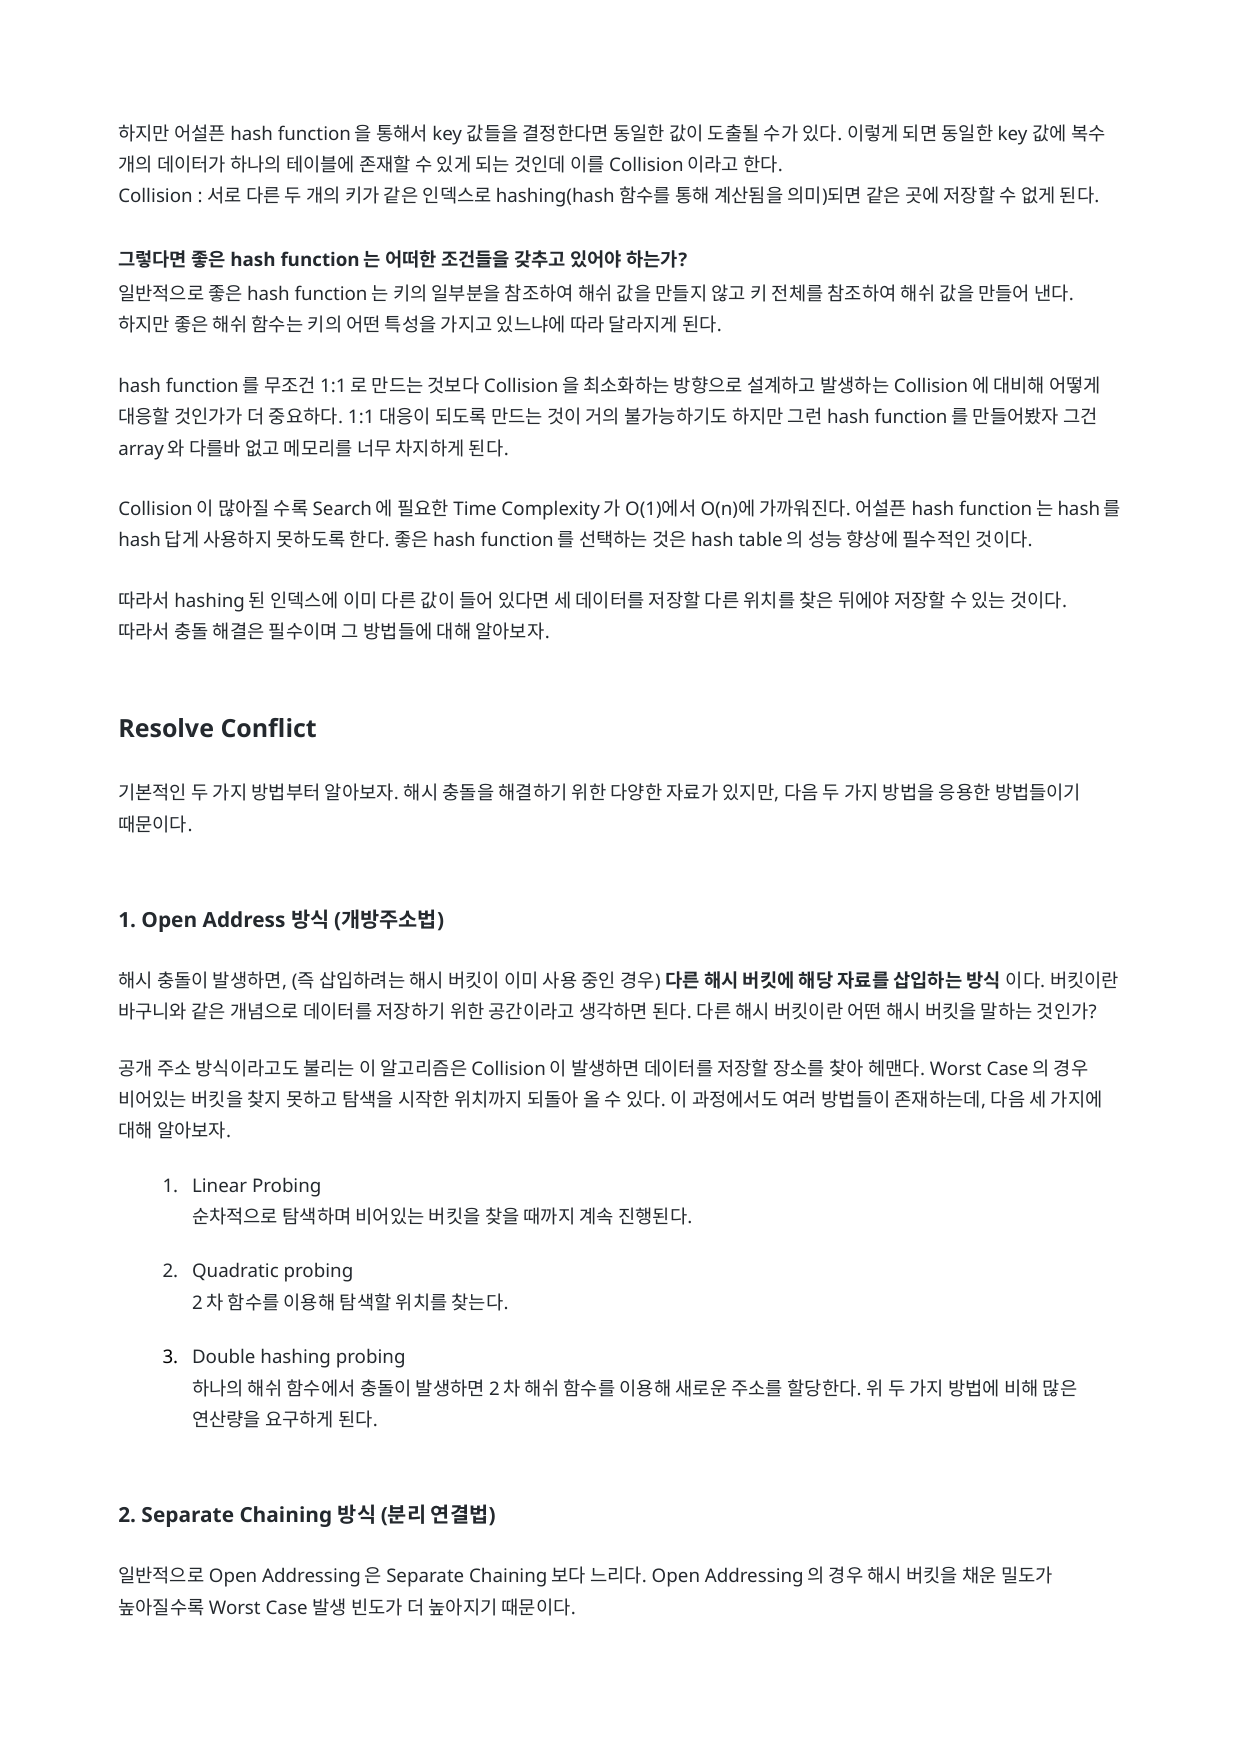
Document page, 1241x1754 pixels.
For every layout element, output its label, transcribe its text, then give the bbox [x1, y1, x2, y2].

text 따라서 hashing된 인덱스에 이미 다른 값이 들어 있다면 세 데이터를 저장할 다른 위치를 찾은 뒤에야 저장할 수 있는 것이다. 따라서 충돌 해결은 필수이며 그 방법들에 대해 알아보자. [118, 585, 1122, 644]
text 해시 충돌이 발생하면, (즉 삽입하려는 해시 버킷이 이미 사용 중인 경우) 다른 해시 버킷에 해당 자료를 삽입하는 방식 이다. 버킷이란 바구니와 같은 개념으로 데이터를 저장하기 위한 공간이라고 생각하면 된다. 다른 해시 버킷이란 어떤 해시 버킷을 말하는 것인가? [118, 966, 1122, 1024]
subtitle Resolve Conflict [118, 710, 1122, 744]
text Collision이 많아질 수록 Search에 필요한 Time Complexity가 O(1)에서 O(n)에 가까워진다. 어설픈 hash function는 hash를 hash답게 사용하지 못하도록 한다. 좋은 hash function를 선택하는 것은 hash table의 성능 향상에 필수적인 것이다. [118, 494, 1122, 552]
list Quadratic probing 2차 함수를 이용해 탐색할 위치를 찾는다. [162, 1258, 1122, 1314]
text 공개 주소 방식이라고도 불리는 이 알고리즘은 Collision이 발생하면 데이터를 저장할 장소를 찾아 헤맨다. Worst Case의 경우 비어있는 버킷을 찾지 못하고 탐색을 시작한 위치까지 되돌아 올 수 있다. 이 과정에서도 여러 방법들이 존재하는데, 다음 세 가지에 대해 알아보자. [118, 1053, 1122, 1143]
subtitle 그렇다면 좋은 hash function는 어떠한 조건들을 갖추고 있어야 하는가? [118, 245, 1122, 272]
text hash function를 무조건 1:1로 만드는 것보다 Collision을 최소화하는 방향으로 설계하고 발생하는 Collision에 대비해 어떻게 대응할 것인가가 더 중요하다. 1:1 대응이 되도록 만드는 것이 거의 불가능하기도 하지만 그런 hash function를 만들어봤자 그건 array와 다를바 없고 메모리를 너무 차지하게 된다. [118, 371, 1122, 460]
text 일반적으로 Open Addressing은 Separate Chaining보다 느리다. Open Addressing의 경우 해시 버킷을 채운 밀도가 높아질수록 Worst Case 발생 빈도가 더 높아지기 때문이다. [118, 1561, 1122, 1619]
subtitle 2. Separate Chaining 방식 (분리 연결법) [118, 1498, 1122, 1528]
text 하지만 어설픈 hash function을 통해서 key 값들을 결정한다면 동일한 값이 도출될 수가 있다. 이렇게 되면 동일한 key 값에 복수 개의 데이터가 하나의 테이블에 존재할 수 있게 되는 것인데 이를 Collision이라고 한다. Collision : 서로 다른 두 개의 키가 같은 인덱스로 hashing(hash 함수를 통해 계산됨을 의미)되면 같은 곳에 저장할 수 없게 된다. [118, 118, 1122, 208]
subtitle 1. Open Address 방식 (개방주소법) [118, 903, 1122, 933]
list Double hashing probing 하나의 해쉬 함수에서 충돌이 발생하면 2차 해쉬 함수를 이용해 새로운 주소를 할당한다. 위 두 가지 방법에 비해 많은 연산량을 요구하게 된다. [162, 1344, 1122, 1432]
text 일반적으로 좋은hash function는 키의 일부분을 참조하여 해쉬 값을 만들지 않고 키 전체를 참조하여 해쉬 값을 만들어 낸다. 하지만 좋은 해쉬 함수는 키의 어떤 특성을 가지고 있느냐에 따라 달라지게 된다. [118, 279, 1122, 337]
text 기본적인 두 가지 방법부터 알아보자. 해시 충돌을 해결하기 위한 다양한 자료가 있지만, 다음 두 가지 방법을 응용한 방법들이기 때문이다. [118, 778, 1122, 836]
list Linear Probing 순차적으로 탐색하며 비어있는 버킷을 찾을 때까지 계속 진행된다. [162, 1172, 1122, 1229]
